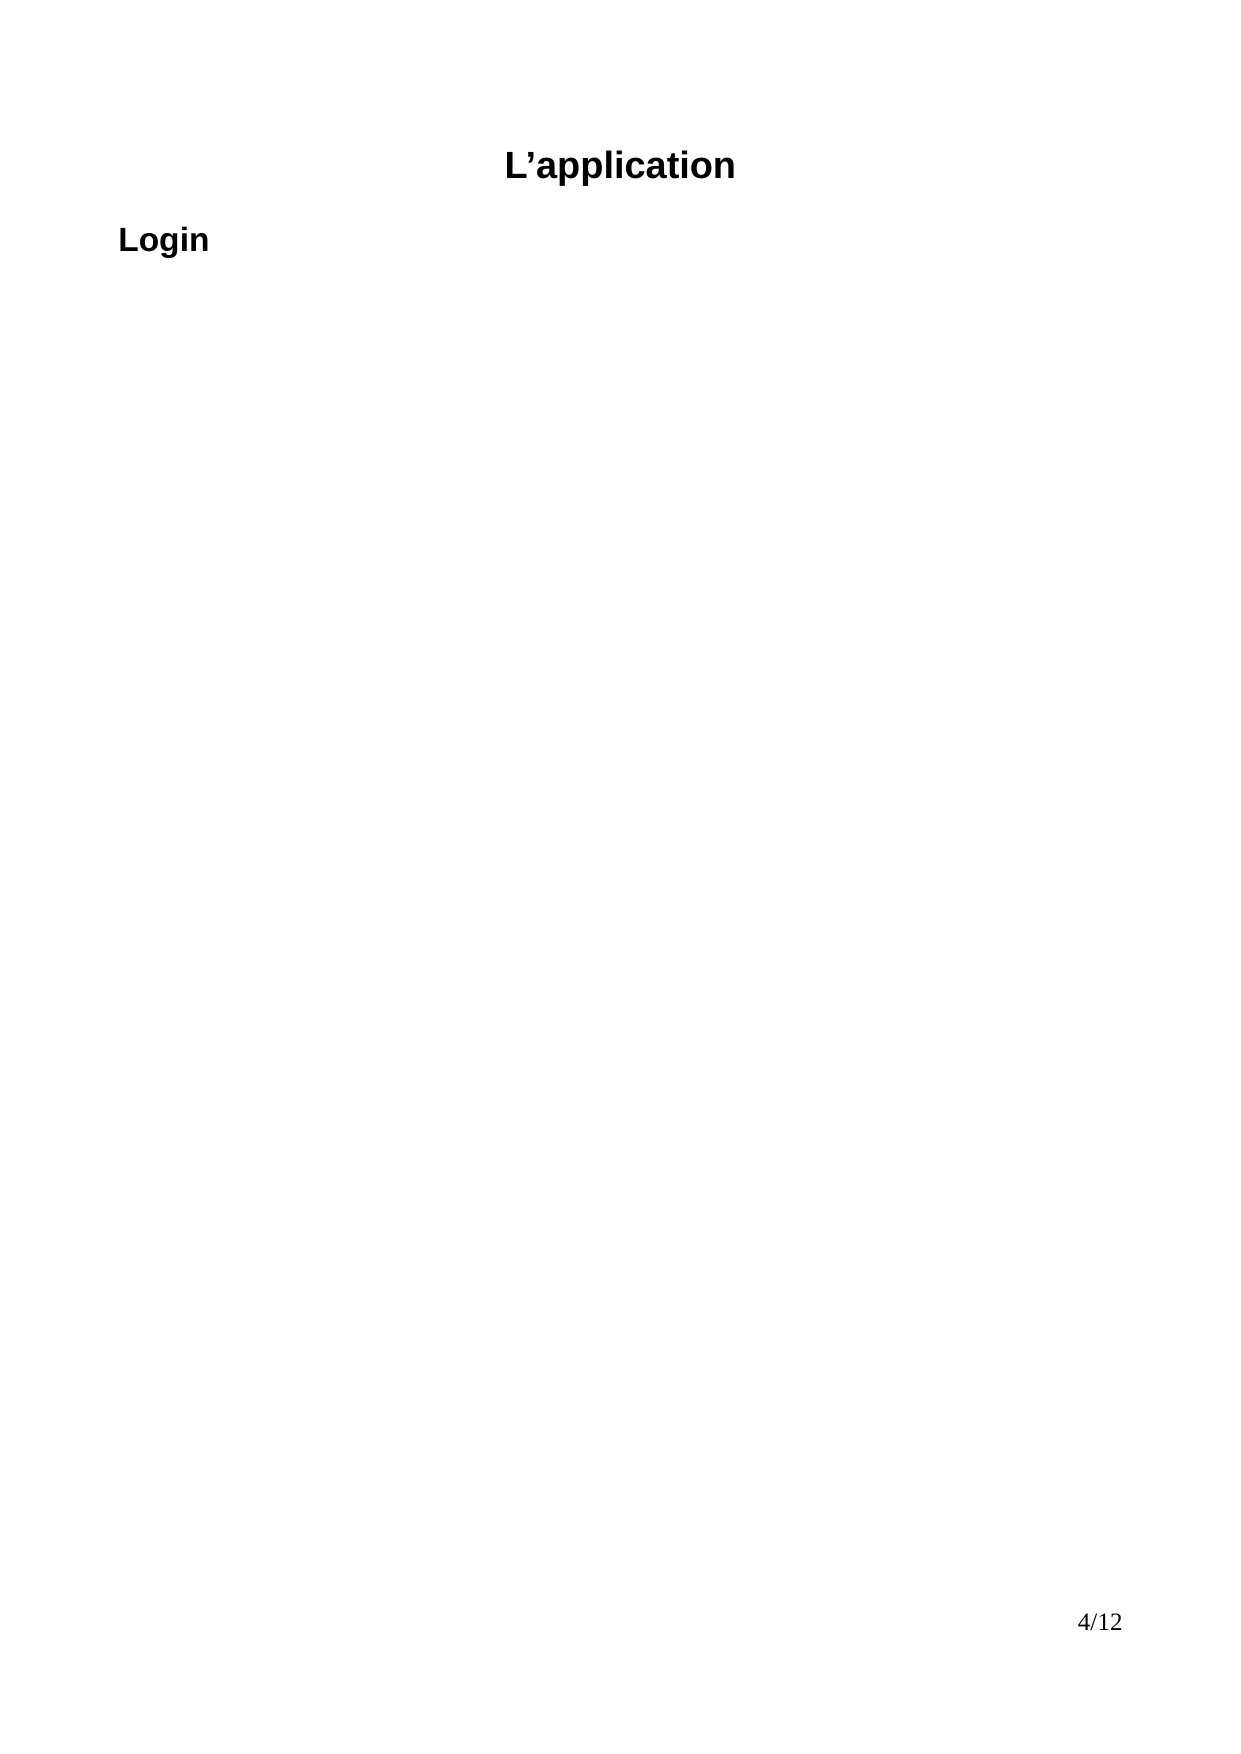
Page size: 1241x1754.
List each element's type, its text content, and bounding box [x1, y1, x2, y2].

subtitle Login [118, 220, 1122, 259]
subtitle L’application [118, 143, 1122, 187]
